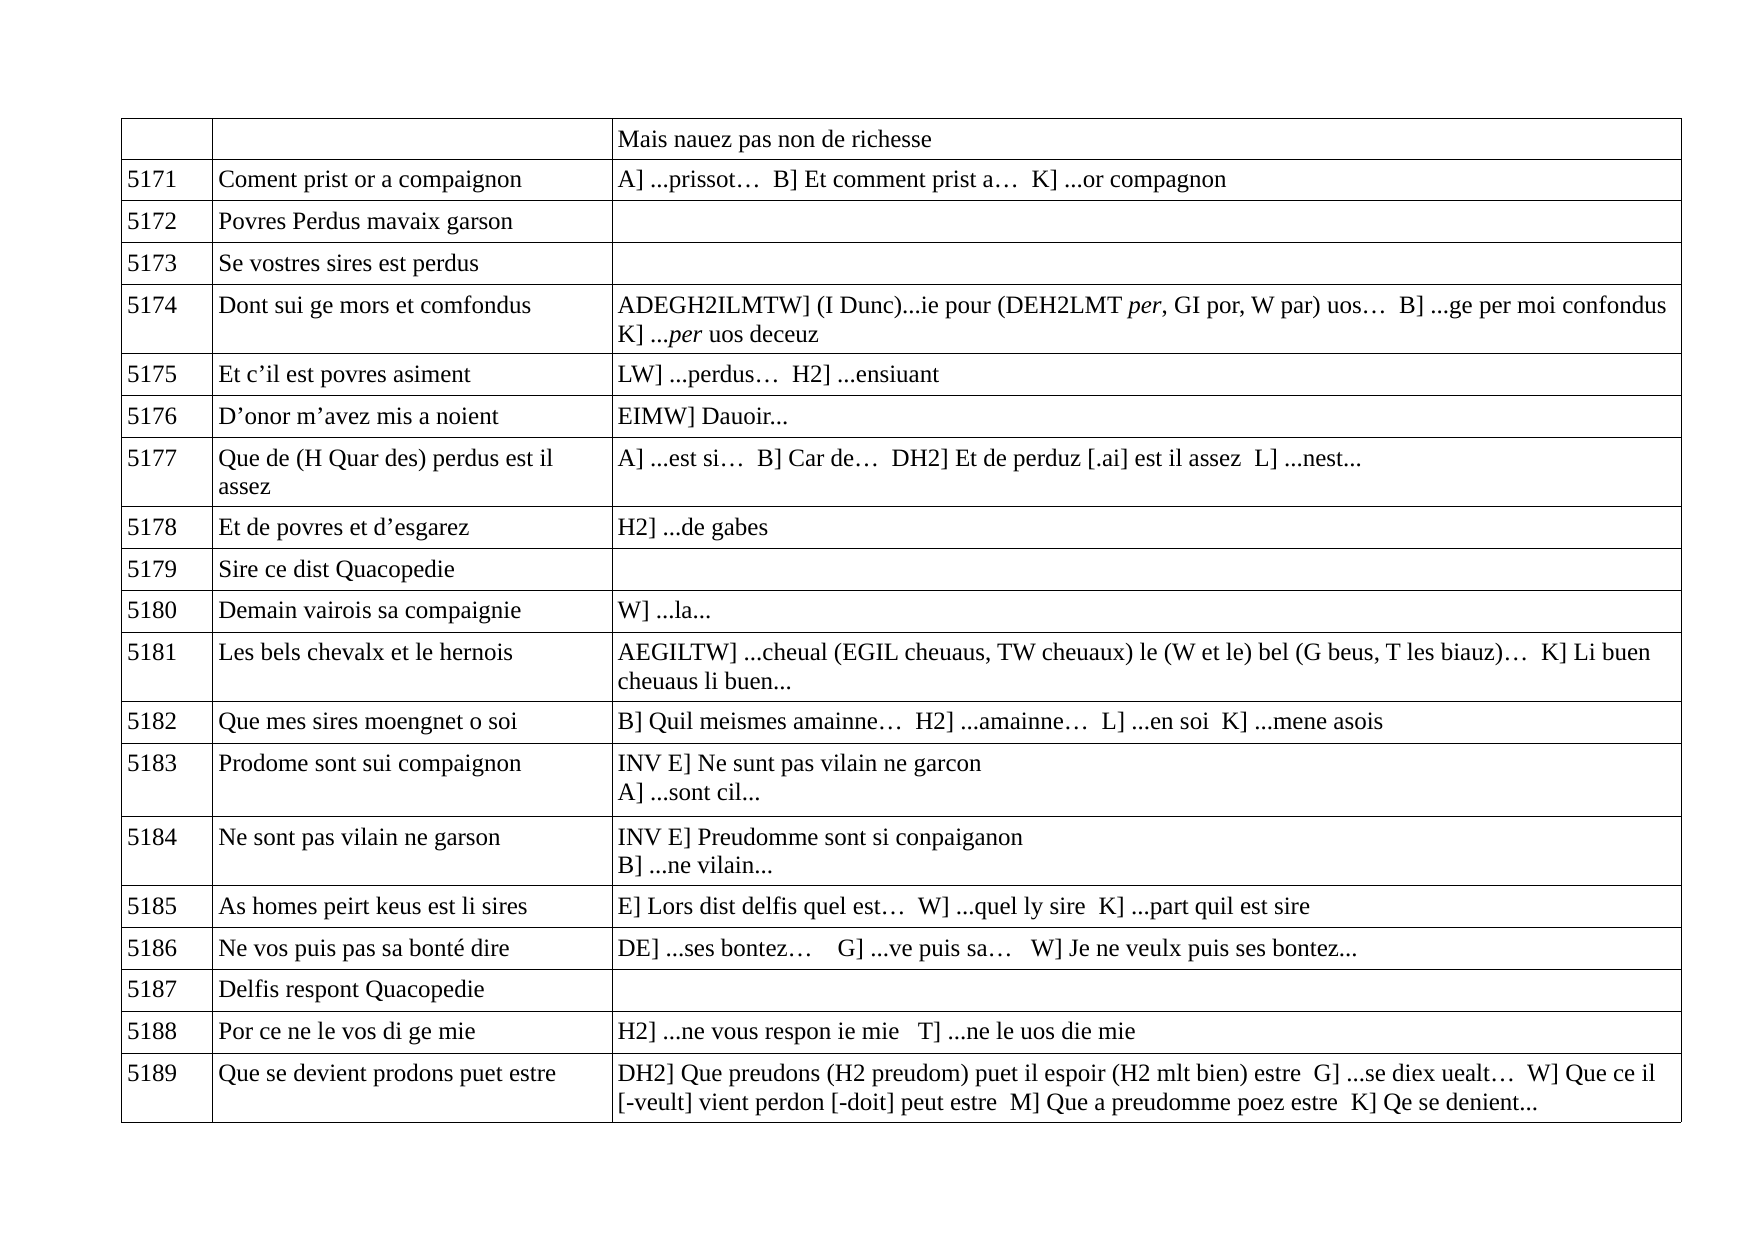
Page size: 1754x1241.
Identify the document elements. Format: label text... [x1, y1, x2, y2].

table_cell 5171 [122, 160, 212, 200]
table_cell Delfis respont Quacopedie [213, 970, 612, 1011]
table_cell A] ...prissot… B] Et comment prist a… K] ...or compagnon [613, 160, 1681, 200]
table_cell 5182 [122, 702, 212, 742]
table_cell Ne vos puis pas sa bonté dire [213, 928, 612, 969]
table_cell H2] ...de gabes [613, 507, 1681, 548]
table_cell E] Lors dist delfis quel est… W] ...quel ly sire K] ...part quil est sire [613, 886, 1681, 927]
table_cell W] ...la... [613, 591, 1681, 632]
table_cell Et de povres et d’esgarez [213, 507, 612, 548]
table_cell [613, 201, 1681, 242]
table_cell [613, 970, 1681, 1011]
table_cell Povres Perdus mavaix garson [213, 201, 612, 242]
table_cell LW] ...perdus… H2] ...ensiuant [613, 354, 1681, 395]
table_cell 5189 [122, 1054, 212, 1122]
table_cell 5184 [122, 817, 212, 885]
table_cell 5185 [122, 886, 212, 927]
table_cell INV E] Preudomme sont si conpaiganon B] ...ne vilain... [613, 817, 1681, 885]
table_cell D’onor m’avez mis a noient [213, 396, 612, 437]
table_cell INV E] Ne sunt pas vilain ne garcon A] ...sont cil... [613, 744, 1681, 816]
table_cell 5173 [122, 243, 212, 284]
table_cell Les bels chevalx et le hernois [213, 633, 612, 701]
table_cell [613, 243, 1681, 284]
table_cell Que mes sires moengnet o soi [213, 702, 612, 742]
table_cell 5187 [122, 970, 212, 1011]
table_cell Dont sui ge mors et comfondus [213, 285, 612, 353]
table_cell 5172 [122, 201, 212, 242]
table_cell Se vostres sires est perdus [213, 243, 612, 284]
table_cell EIMW] Dauoir... [613, 396, 1681, 437]
table_cell 5180 [122, 591, 212, 632]
table_cell 5174 [122, 285, 212, 353]
table_cell Mais nauez pas non de richesse [613, 119, 1681, 158]
table_cell DH2] Que preudons (H2 preudom) puet il espoir (H2 mlt bien) estre G] ...se diex uealt… W] Que ce il [-veult] vient perdon [-doit] peut estre M] Que a preudomme poez estre K] Qe se denient... [613, 1054, 1681, 1122]
table_cell Ne sont pas vilain ne garson [213, 817, 612, 885]
table_cell Demain vairois sa compaignie [213, 591, 612, 632]
table_cell 5176 [122, 396, 212, 437]
table_cell 5179 [122, 549, 212, 590]
table_cell 5188 [122, 1012, 212, 1052]
table_cell ADEGH2ILMTW] (I Dunc)...ie pour (DEH2LMT per, GI por, W par) uos… B] ...ge per moi confondus K] ...per uos deceuz [613, 285, 1681, 353]
table_cell Et c’il est povres asiment [213, 354, 612, 395]
table_cell As homes peirt keus est li sires [213, 886, 612, 927]
table_cell Que de (H Quar des) perdus est il assez [213, 438, 612, 506]
table_cell 5183 [122, 744, 212, 816]
table_cell A] ...est si… B] Car de… DH2] Et de perduz [.ai] est il assez L] ...nest... [613, 438, 1681, 506]
table_cell Por ce ne le vos di ge mie [213, 1012, 612, 1052]
table_cell 5181 [122, 633, 212, 701]
table_cell H2] ...ne vous respon ie mie T] ...ne le uos die mie [613, 1012, 1681, 1052]
table_cell B] Quil meismes amainne… H2] ...amainne… L] ...en soi K] ...mene asois [613, 702, 1681, 742]
table_cell 5175 [122, 354, 212, 395]
table_cell Coment prist or a compaignon [213, 160, 612, 200]
table_cell DE] ...ses bontez… G] ...ve puis sa… W] Je ne veulx puis ses bontez... [613, 928, 1681, 969]
table_cell AEGILTW] ...cheual (EGIL cheuaus, TW cheuaux) le (W et le) bel (G beus, T les biauz)… K] Li buen cheuaus li buen... [613, 633, 1681, 701]
table_cell [122, 119, 212, 158]
table_cell [613, 549, 1681, 590]
table_cell 5178 [122, 507, 212, 548]
table_cell 5177 [122, 438, 212, 506]
table_cell 5186 [122, 928, 212, 969]
table_cell [213, 119, 612, 158]
table_cell Prodome sont sui compaignon [213, 744, 612, 816]
table_cell Que se devient prodons puet estre [213, 1054, 612, 1122]
table_cell Sire ce dist Quacopedie [213, 549, 612, 590]
